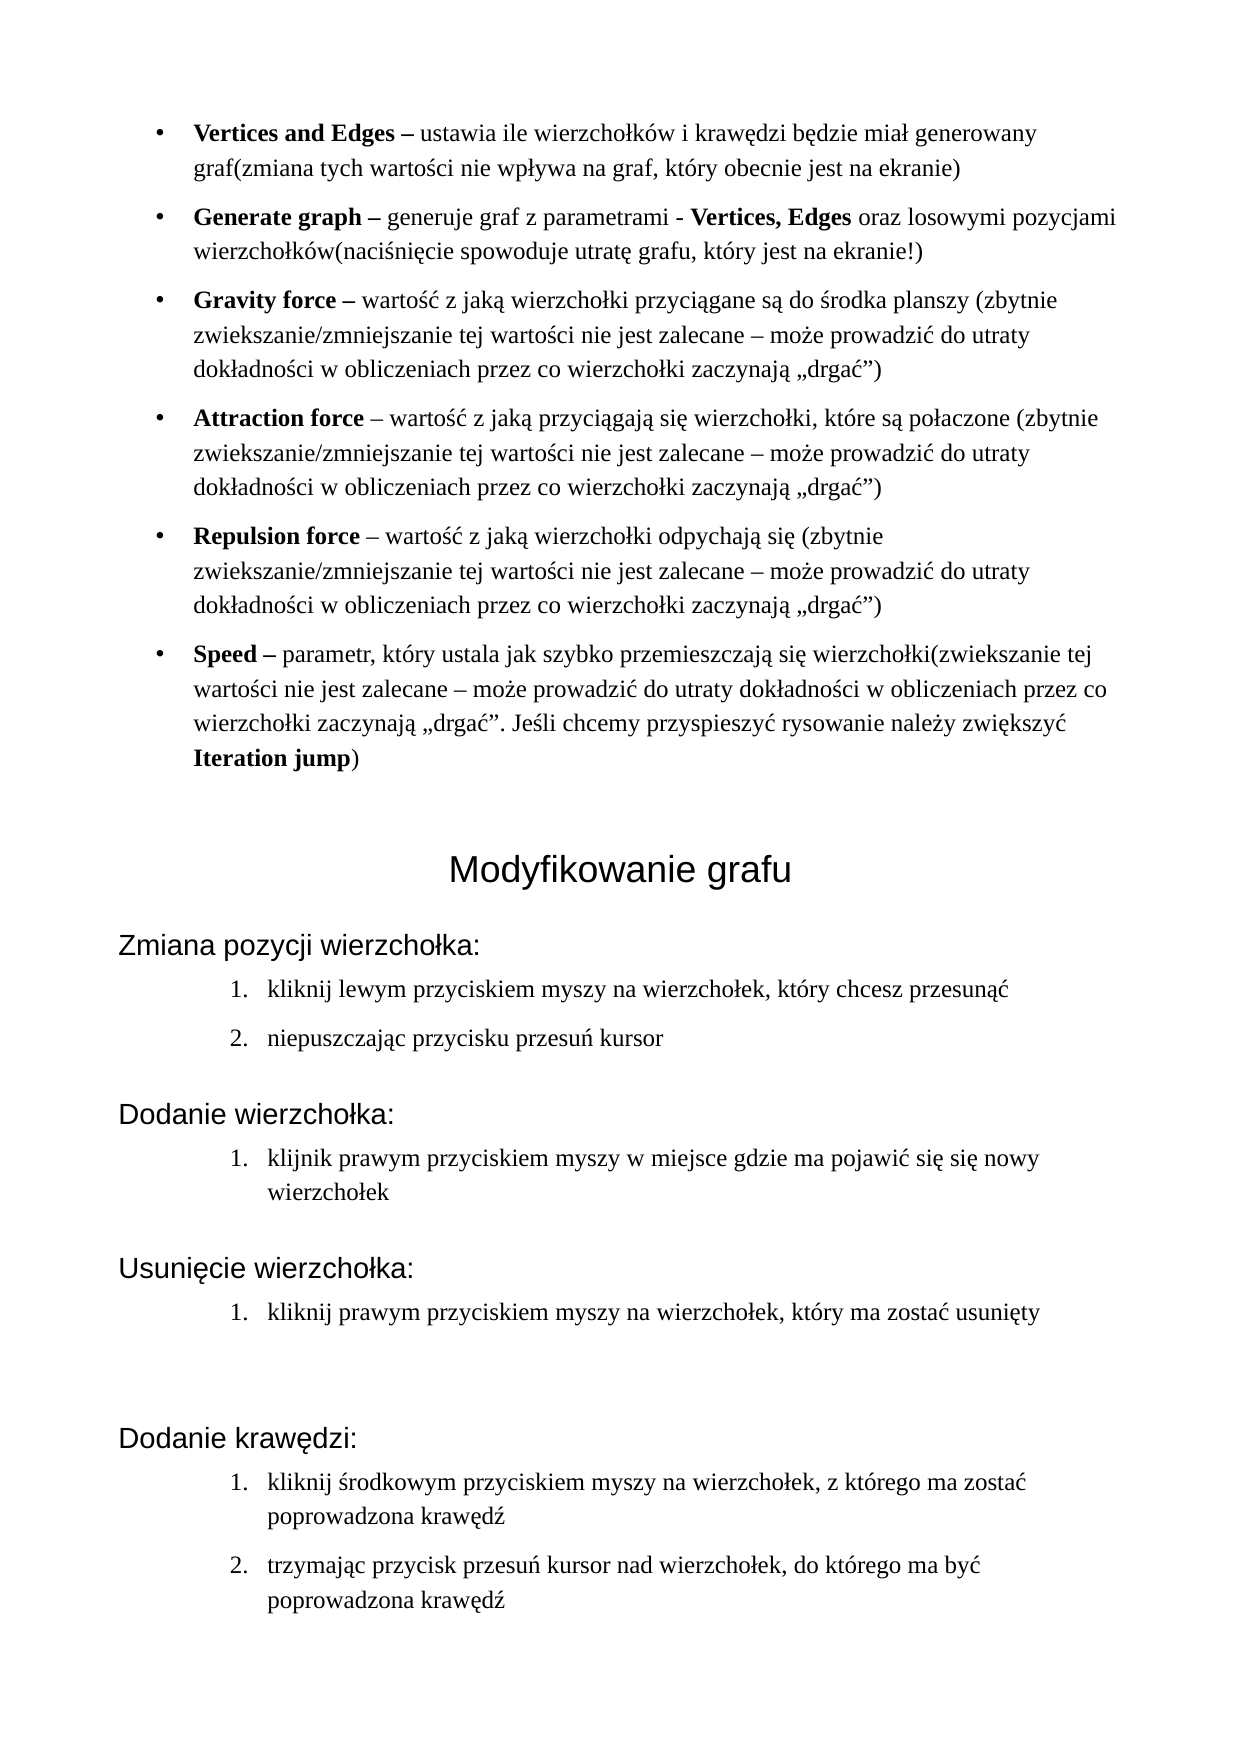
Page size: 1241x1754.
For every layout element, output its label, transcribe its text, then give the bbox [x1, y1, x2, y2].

list trzymając przycisk przesuń kursor nad wierzchołek, do którego ma być poprowadzona krawędź [229, 1550, 1122, 1613]
list kliknij prawym przyciskiem myszy na wierzchołek, który ma zostać usunięty [229, 1297, 1122, 1326]
subtitle Zmiana pozycji wierzchołka: [118, 928, 1122, 961]
list kliknij środkowym przyciskiem myszy na wierzchołek, z którego ma zostać poprowadzona krawędź [229, 1467, 1122, 1530]
list Attraction force – wartość z jaką przyciągają się wierzchołki, które są połaczone (zbytnie zwiekszanie/zmniejszanie tej wartości nie jest zalecane – może prowadzić do utraty dokładności w obliczeniach przez co wierzchołki zaczynają „drgać”) [156, 403, 1122, 501]
subtitle Modyfikowanie grafu [118, 847, 1122, 890]
list Speed – parametr, który ustala jak szybko przemieszczają się wierzchołki(zwiekszanie tej wartości nie jest zalecane – może prowadzić do utraty dokładności w obliczeniach przez co wierzchołki zaczynają „drgać”. Jeśli chcemy przyspieszyć rysowanie należy zwiększyć Iteration jump) [156, 639, 1122, 771]
list niepuszczając przycisku przesuń kursor [229, 1023, 1122, 1052]
subtitle Usunięcie wierzchołka: [118, 1251, 1122, 1285]
list klijnik prawym przyciskiem myszy w miejsce gdzie ma pojawić się się nowy wierzchołek [229, 1143, 1122, 1206]
list Vertices and Edges – ustawia ile wierzchołków i krawędzi będzie miał generowany graf(zmiana tych wartości nie wpływa na graf, który obecnie jest na ekranie) [156, 118, 1122, 181]
list kliknij lewym przyciskiem myszy na wierzchołek, który chcesz przesunąć [229, 974, 1122, 1002]
subtitle Dodanie krawędzi: [118, 1421, 1122, 1454]
list Generate graph – generuje graf z parametrami - Vertices, Edges oraz losowymi pozycjami wierzchołków(naciśnięcie spowoduje utratę grafu, który jest na ekranie!) [156, 202, 1122, 265]
list Gravity force – wartość z jaką wierzchołki przyciągane są do środka planszy (zbytnie zwiekszanie/zmniejszanie tej wartości nie jest zalecane – może prowadzić do utraty dokładności w obliczeniach przez co wierzchołki zaczynają „drgać”) [156, 285, 1122, 383]
subtitle Dodanie wierzchołka: [118, 1097, 1122, 1130]
list Repulsion force – wartość z jaką wierzchołki odpychają się (zbytnie zwiekszanie/zmniejszanie tej wartości nie jest zalecane – może prowadzić do utraty dokładności w obliczeniach przez co wierzchołki zaczynają „drgać”) [156, 521, 1122, 619]
